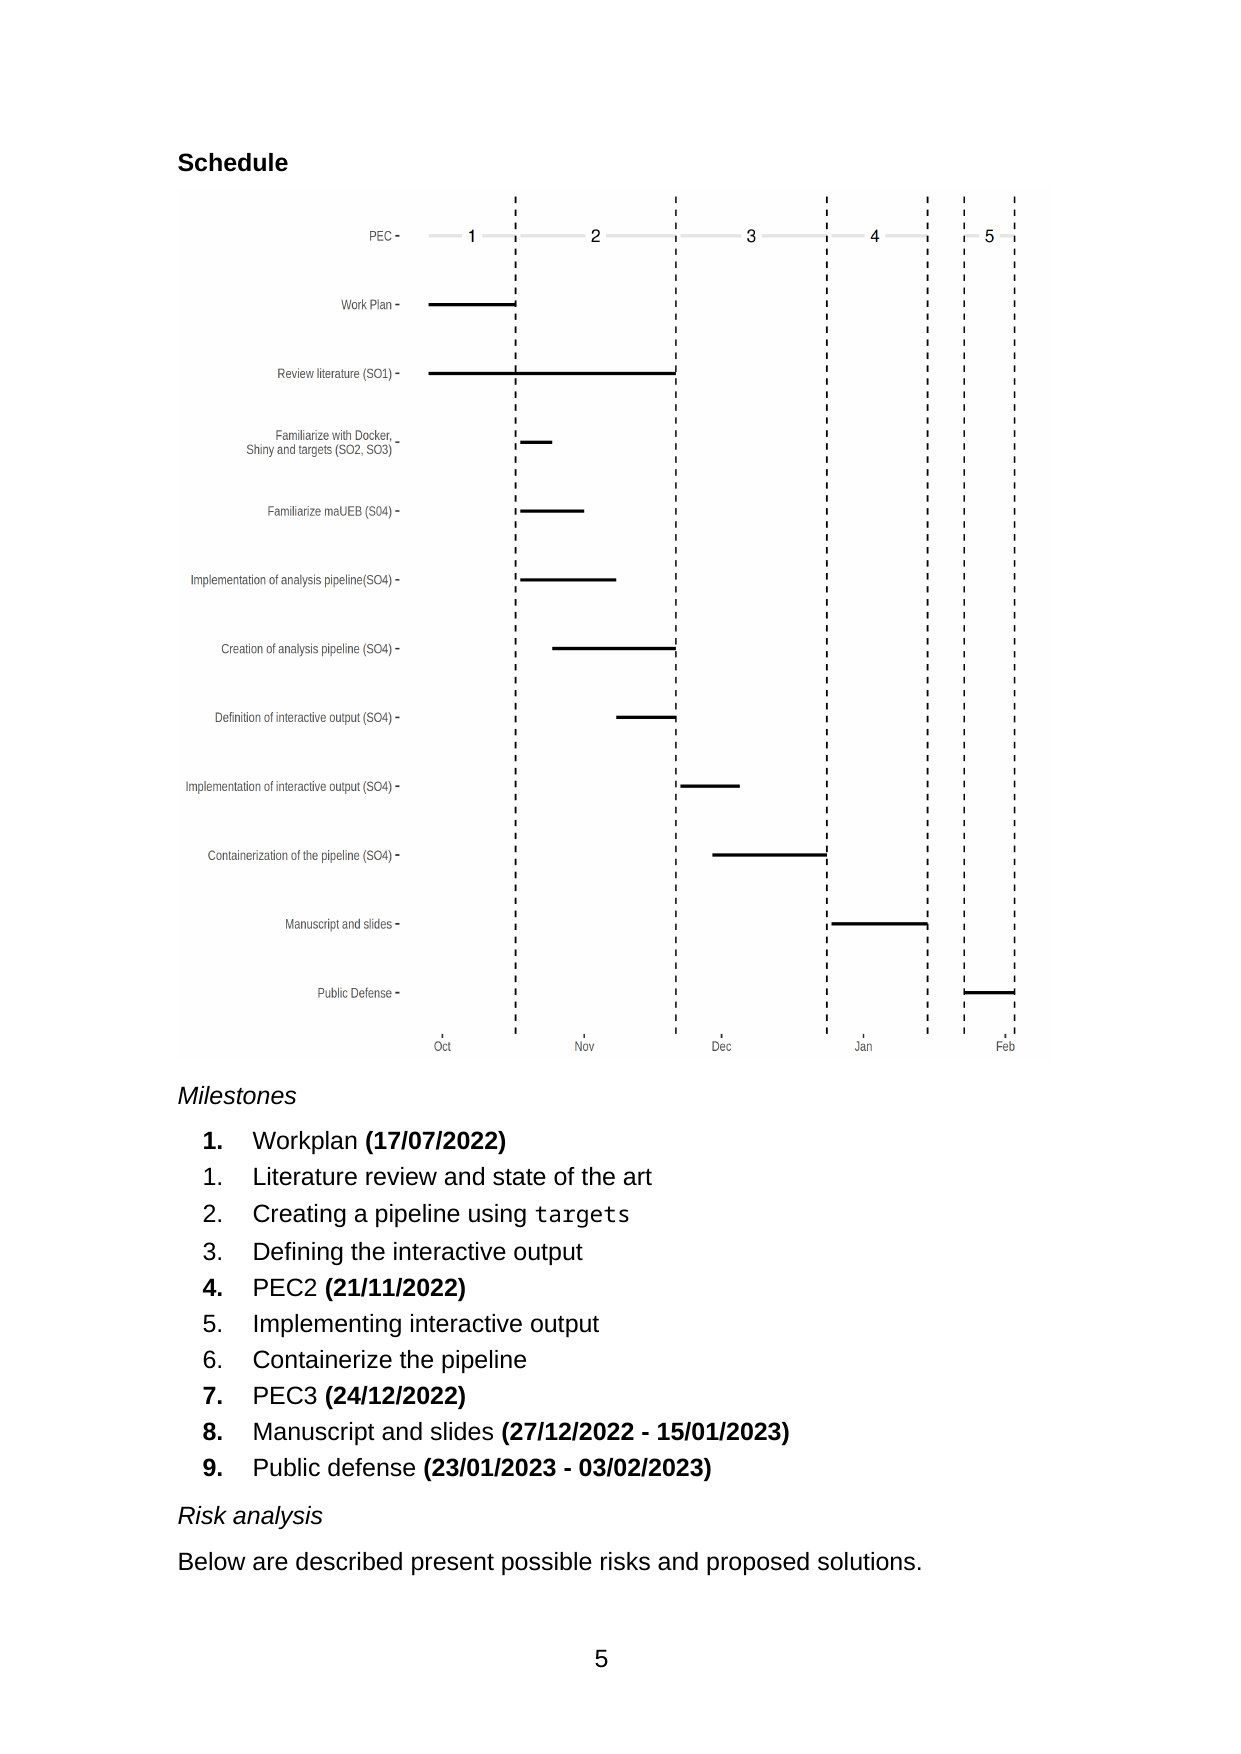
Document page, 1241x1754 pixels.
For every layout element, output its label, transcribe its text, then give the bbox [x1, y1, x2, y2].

list PEC3 (24/12/2022) [202, 1381, 1063, 1410]
picture [177, 187, 1052, 1062]
list Workplan (17/07/2022) [202, 1126, 1063, 1155]
list Creating a pipeline using targets [202, 1198, 1063, 1229]
subtitle Milestones [177, 1081, 1063, 1109]
list Containerize the pipeline [202, 1345, 1063, 1374]
subtitle Risk analysis [177, 1501, 1063, 1530]
list Literature review and state of the art [202, 1162, 1063, 1191]
list Manuscript and slides (27/12/2022 - 15/01/2023) [202, 1417, 1063, 1446]
subtitle Schedule [177, 148, 1063, 176]
text Below are described present possible risks and proposed solutions. [177, 1547, 1063, 1575]
list Implementing interactive output [202, 1309, 1063, 1338]
list Public defense (23/01/2023 - 03/02/2023) [202, 1453, 1063, 1482]
list Defining the interactive output [202, 1237, 1063, 1266]
list PEC2 (21/11/2022) [202, 1273, 1063, 1302]
